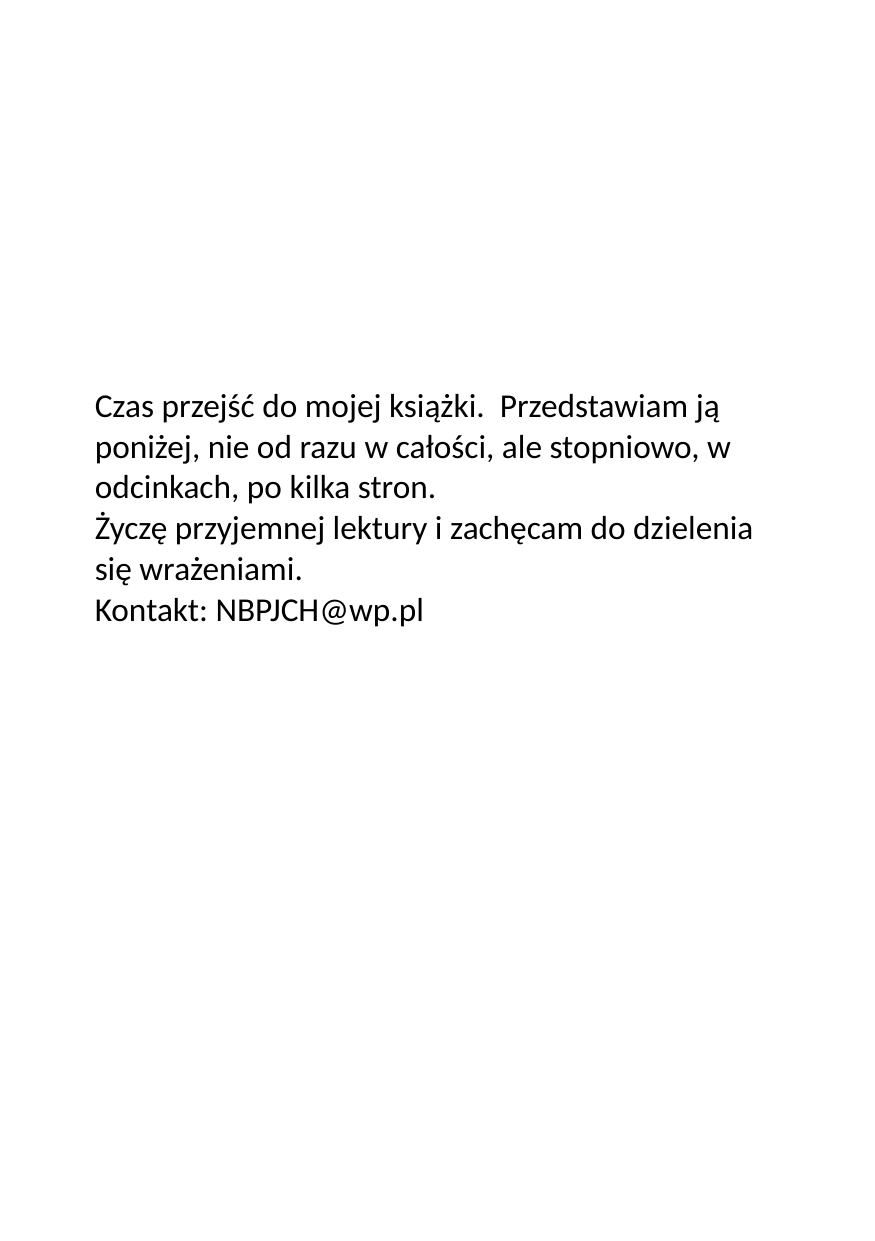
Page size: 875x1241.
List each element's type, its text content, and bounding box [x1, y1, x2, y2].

text Czas przejść do mojej książki. Przedstawiam ją poniżej, nie od razu w całości, ale stopniowo, w odcinkach, po kilka stron. [94, 385, 779, 507]
text Kontakt: NBPJCH@wp.pl [94, 588, 779, 629]
text Życzę przyjemnej lektury i zachęcam do dzielenia się wrażeniami. [94, 507, 779, 588]
